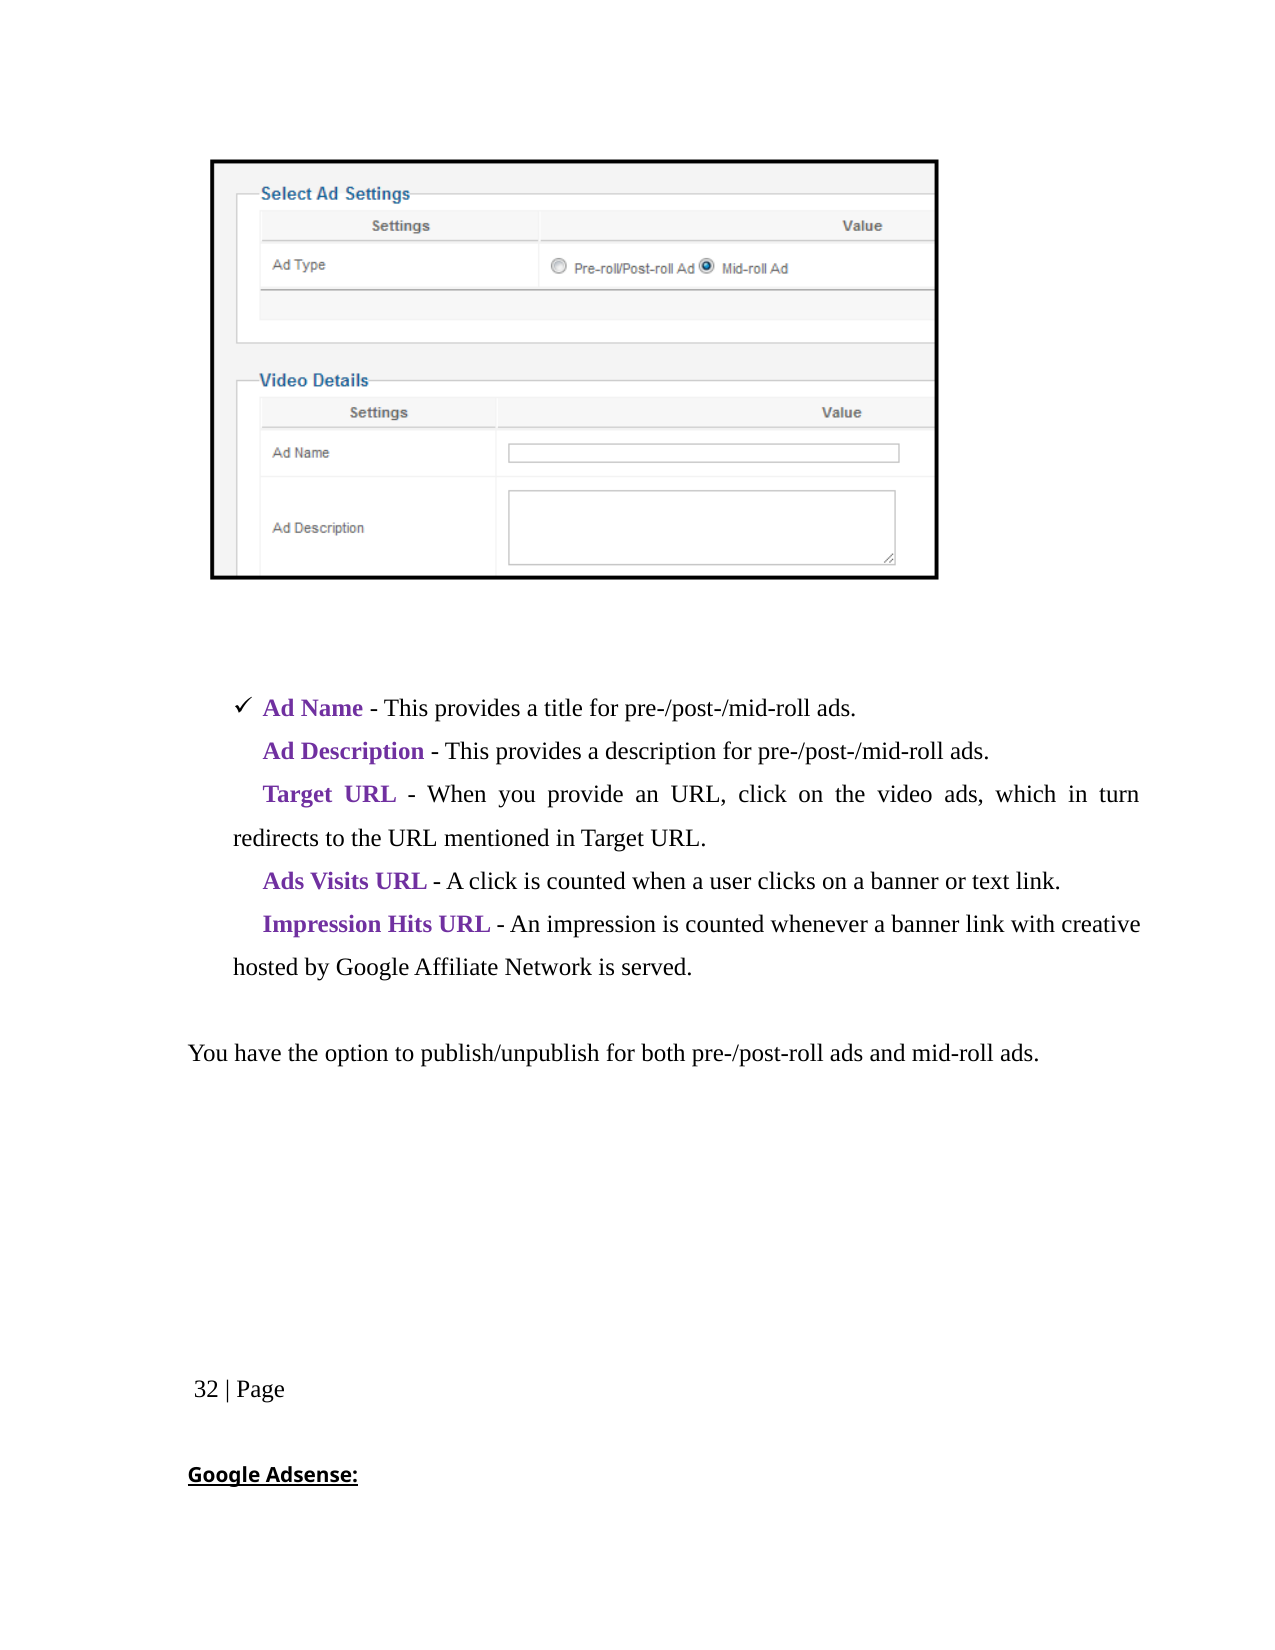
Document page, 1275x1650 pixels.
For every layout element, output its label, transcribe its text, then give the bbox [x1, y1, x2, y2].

list Target URL - When you provide an URL, click on the video ads, which in turn redirects to the URL mentioned in Target URL. [233, 779, 1141, 851]
text You have the option to publish/unpublish for both pre-/post-roll ads and mid-roll ads. [187, 1038, 1141, 1067]
list Ad Description - This provides a description for pre-/post-/mid-roll ads. [233, 736, 1141, 765]
picture [187, 148, 1019, 581]
text 46 | Page [187, 1374, 1141, 1403]
list Ads Visits URL - A click is counted when a user clicks on a banner or text link. [233, 866, 1141, 894]
text Google Adsense: [187, 1460, 1141, 1489]
list Impression Hits URL - An impression is counted whenever a banner link with creative hosted by Google Affiliate Network is served. [233, 909, 1141, 981]
list Ad Name - This provides a title for pre-/post-/mid-roll ads. [233, 693, 1141, 722]
